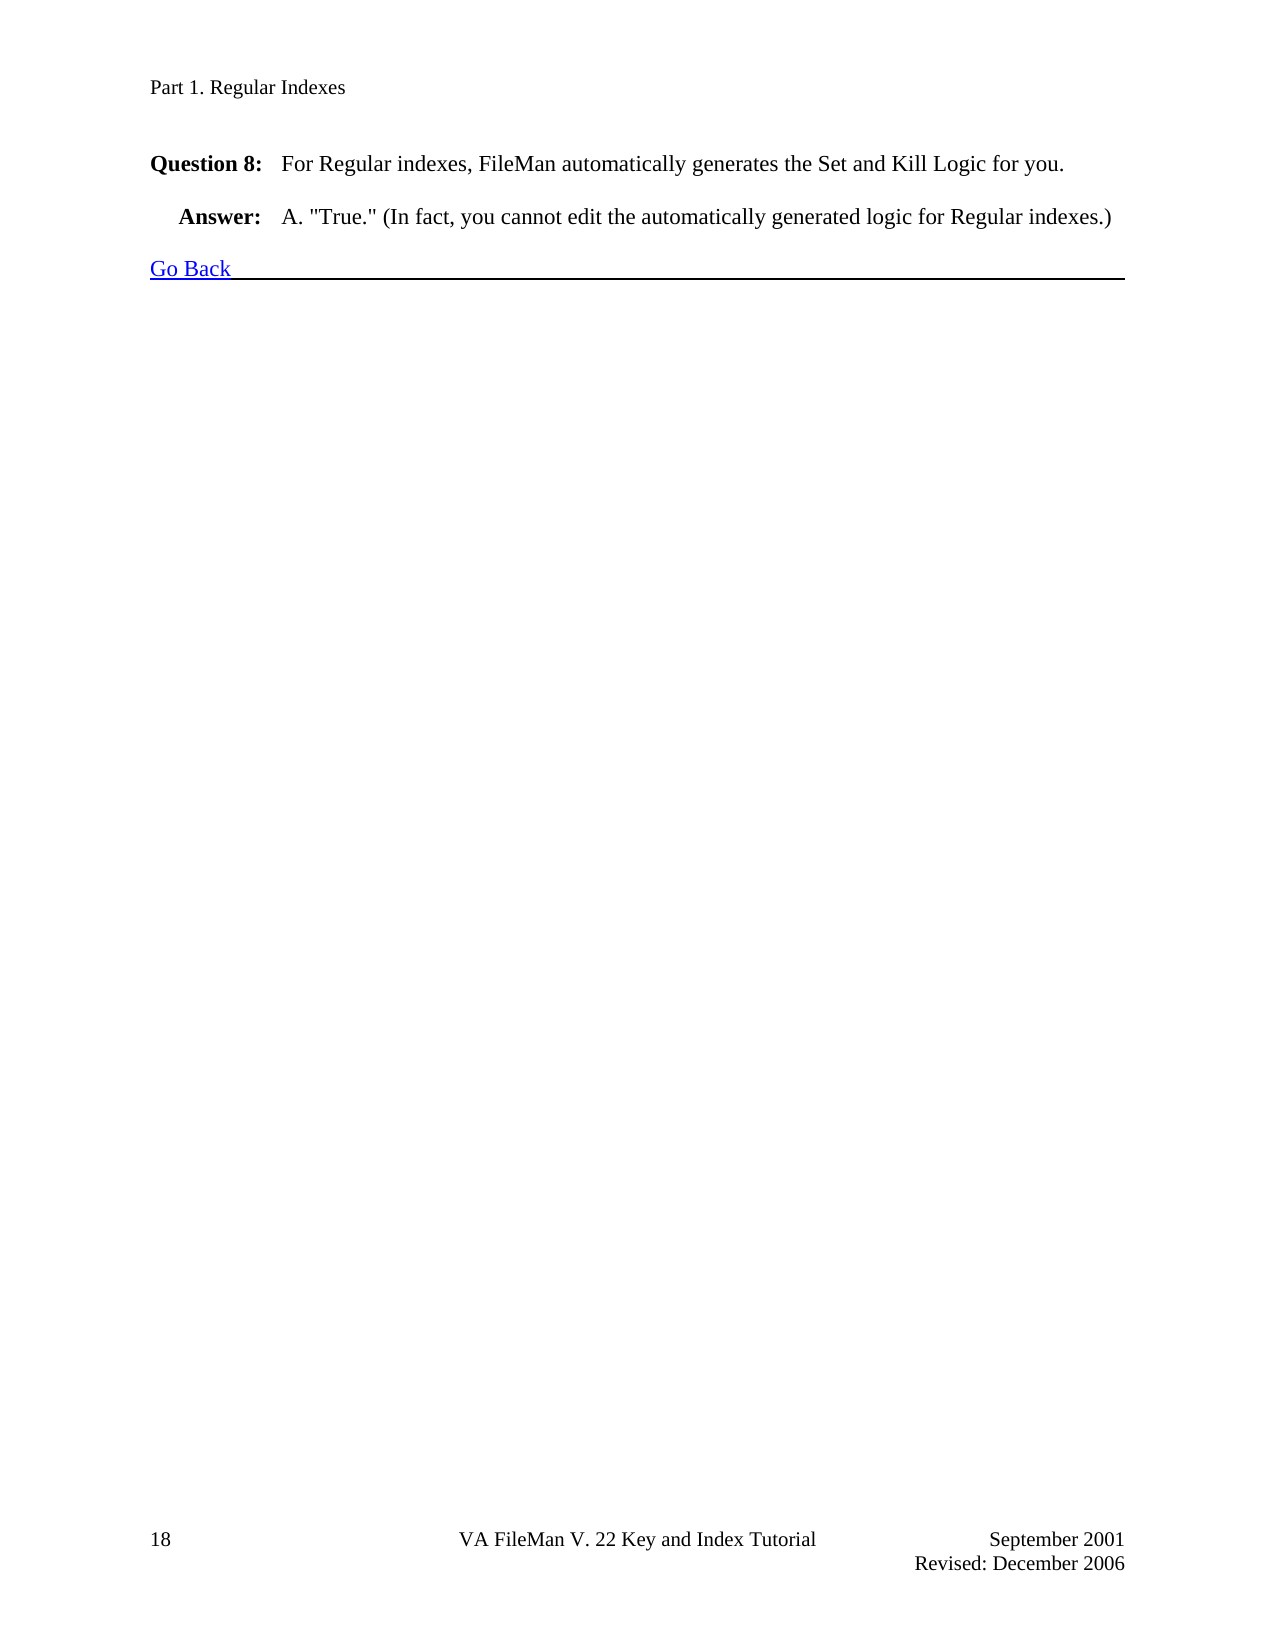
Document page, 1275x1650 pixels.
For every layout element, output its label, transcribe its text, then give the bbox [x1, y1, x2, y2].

text Question 8: For Regular indexes, FileMan automatically generates the Set and Kill Logic for you. [150, 150, 1125, 176]
text Answer: A. "True." (In fact, you cannot edit the automatically generated logic for Regular indexes.) [150, 203, 1125, 229]
text Go Back [150, 255, 1125, 278]
